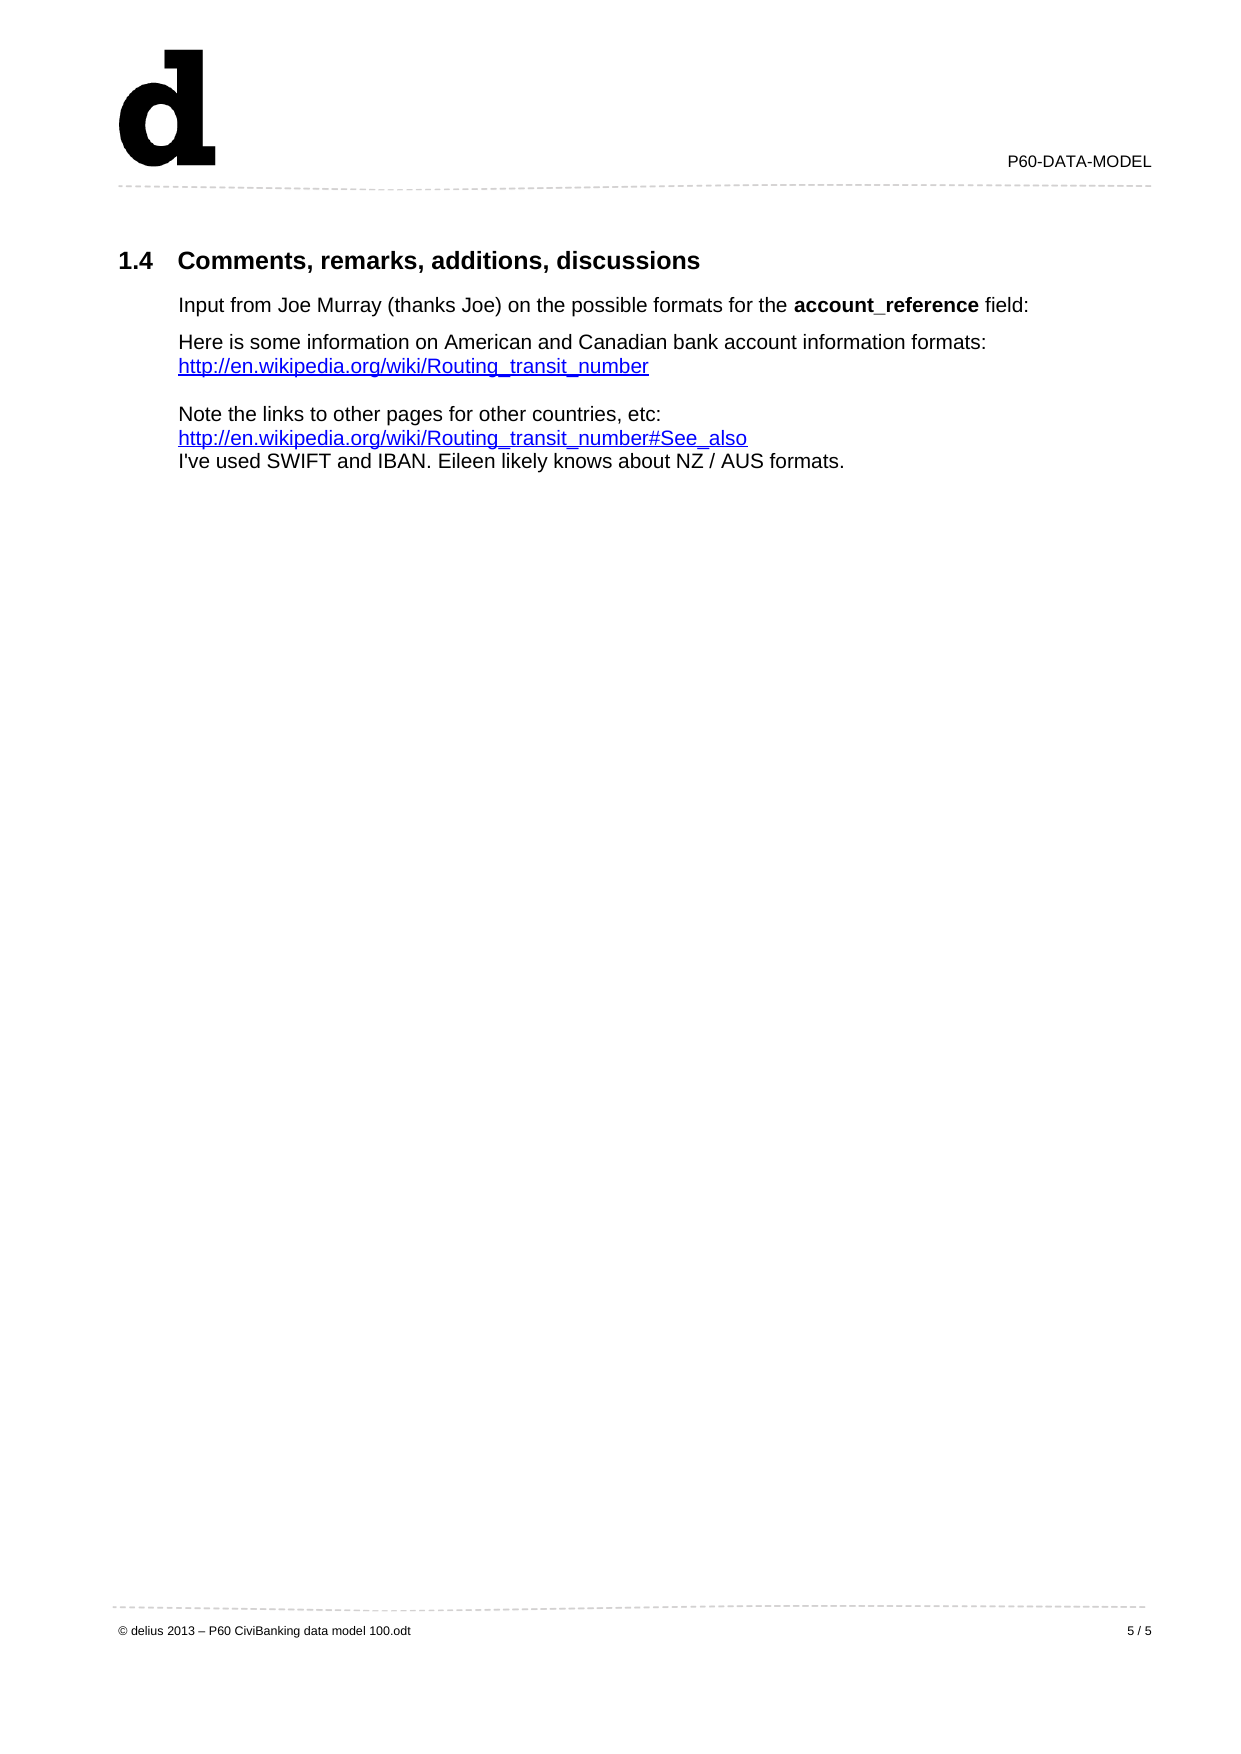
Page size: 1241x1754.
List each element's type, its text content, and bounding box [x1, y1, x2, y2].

text Input from Joe Murray (thanks Joe) on the possible formats for the account_reference field: [178, 293, 1152, 317]
picture [117, 45, 217, 167]
subtitle Comments, remarks, additions, discussions [118, 246, 1152, 275]
picture [112, 1605, 1146, 1612]
picture [118, 184, 1152, 191]
text Here is some information on American and Canadian bank account information formats: http://en.wikipedia.org/wiki/Routing_transit_number Note the links to other pages for other countries, etc: http://en.wikipedia.org/wiki/Routing_transit_number#See_also I've used SWIFT and IBAN. Eileen likely knows about NZ / AUS formats. [178, 329, 1152, 473]
